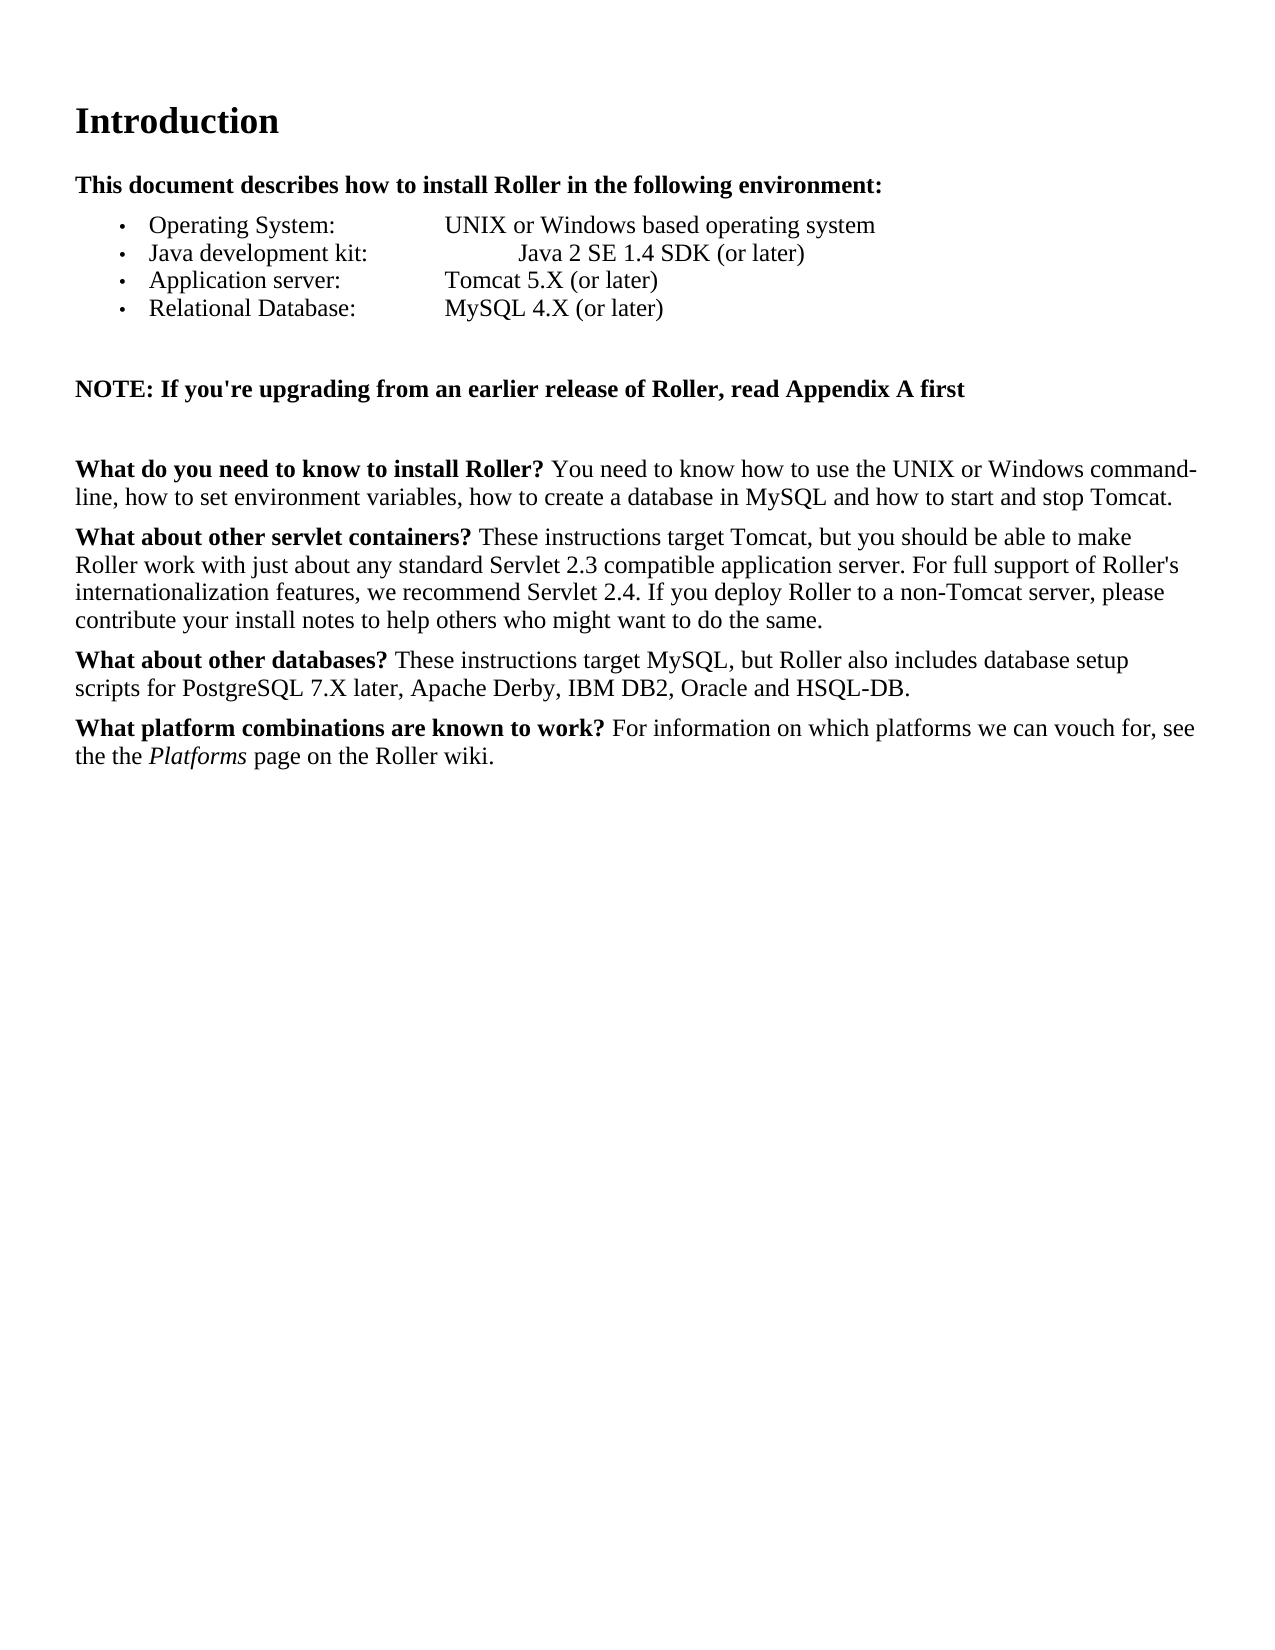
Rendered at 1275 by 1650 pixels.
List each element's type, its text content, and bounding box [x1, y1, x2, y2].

list Operating System: UNIX or Windows based operating system [119, 211, 1200, 239]
list Application server: Tomcat 5.X (or later) [119, 267, 1200, 294]
text What platform combinations are known to work? For information on which platforms we can vouch for, see the the Platforms page on the Roller wiki. [75, 714, 1200, 770]
text What about other databases? These instructions target MySQL, but Roller also includes database setup scripts for PostgreSQL 7.X later, Apache Derby, IBM DB2, Oracle and HSQL-DB. [75, 646, 1200, 702]
text This document describes how to install Roller in the following environment: [75, 171, 1200, 199]
text NOTE: If you're upgrading from an earlier release of Roller, read Appendix A first [75, 375, 1200, 402]
text What do you need to know to install Roller? You need to know how to use the UNIX or Windows command-line, how to set environment variables, how to create a database in MySQL and how to start and stop Tomcat. [75, 455, 1200, 511]
list Java development kit: Java 2 SE 1.4 SDK (or later) [119, 239, 1200, 267]
list Relational Database: MySQL 4.X (or later) [119, 294, 1200, 322]
text What about other servlet containers? These instructions target Tomcat, but you should be able to make Roller work with just about any standard Servlet 2.3 compatible application server. For full support of Roller's internationalization features, we recommend Servlet 2.4. If you deploy Roller to a non-Tomcat server, please contribute your install notes to help others who might want to do the same. [75, 523, 1200, 634]
subtitle Introduction [75, 100, 1200, 142]
